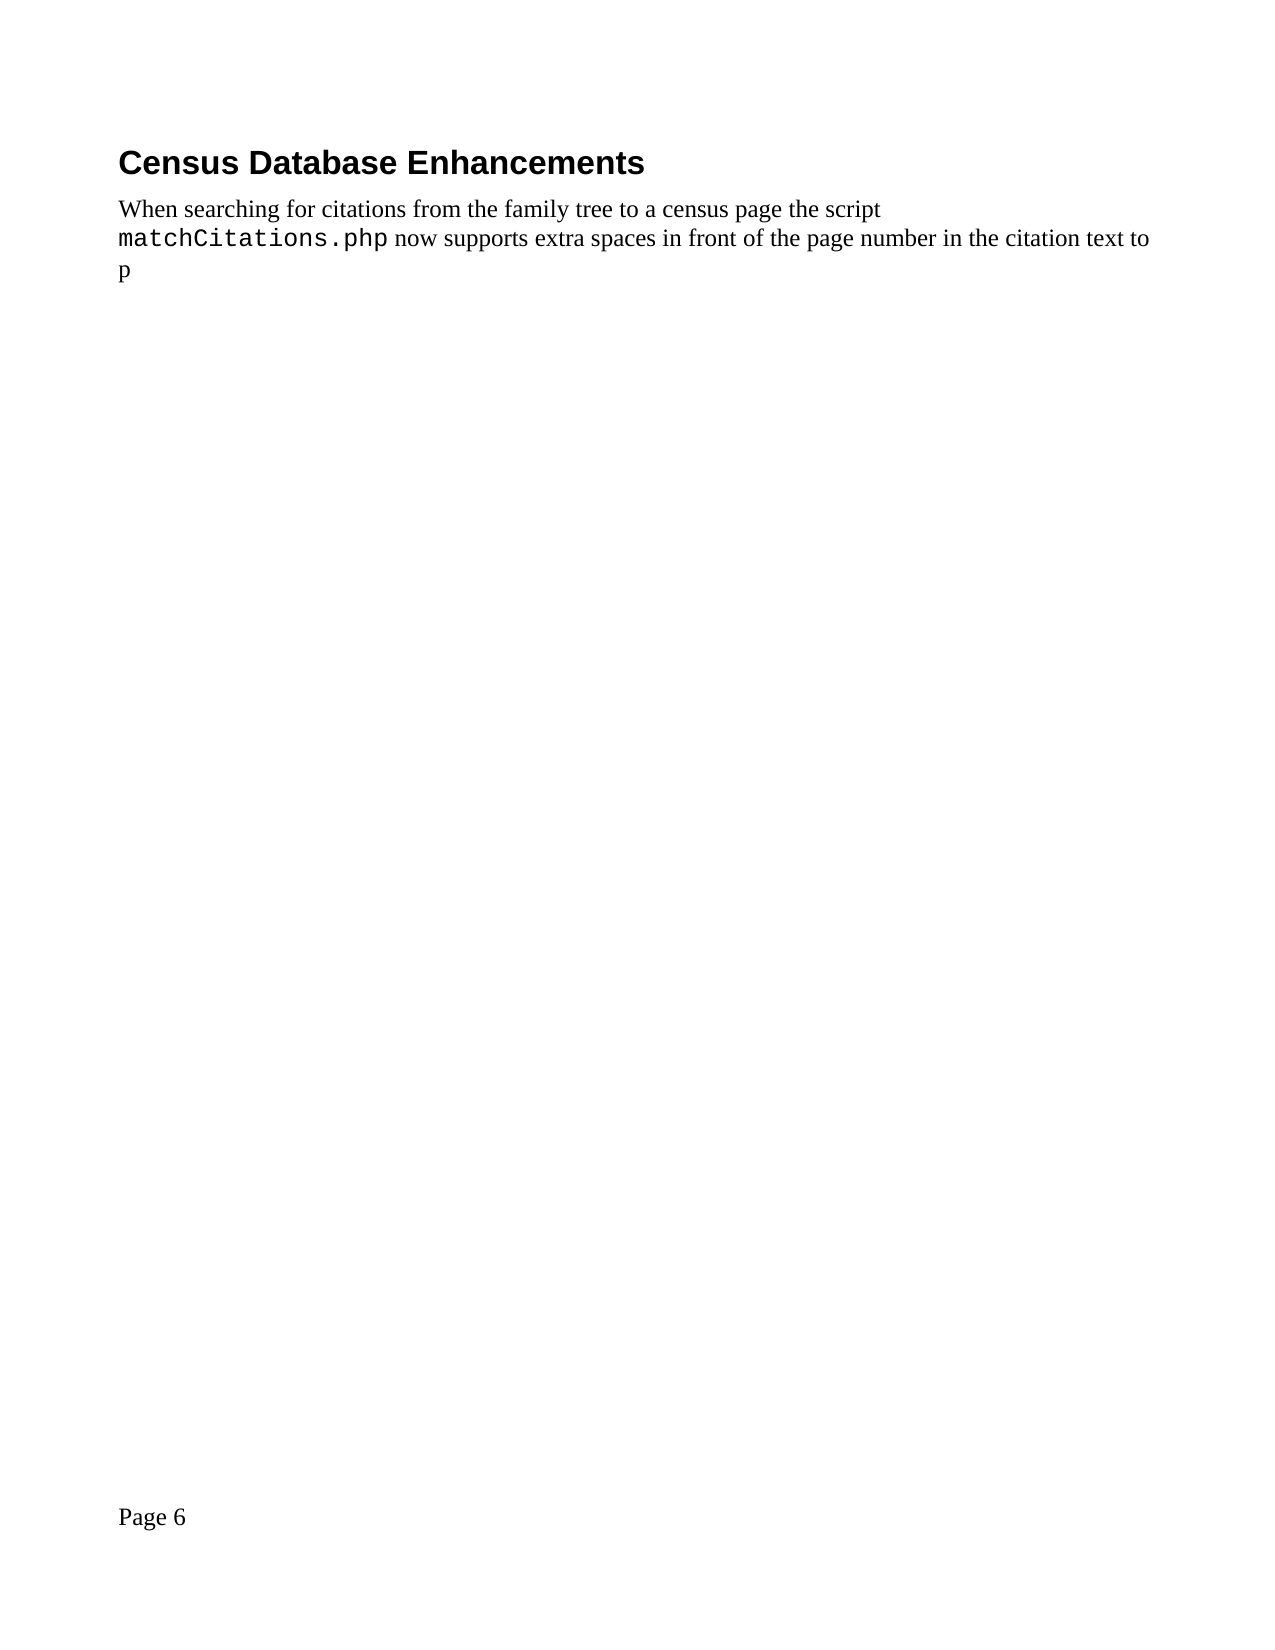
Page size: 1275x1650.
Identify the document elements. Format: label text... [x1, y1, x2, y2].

subtitle Census Database Enhancements [118, 143, 1157, 182]
text When searching for citations from the family tree to a census page the script matchCitations.php now supports extra spaces in front of the page number in the citation text to p [118, 194, 1157, 283]
